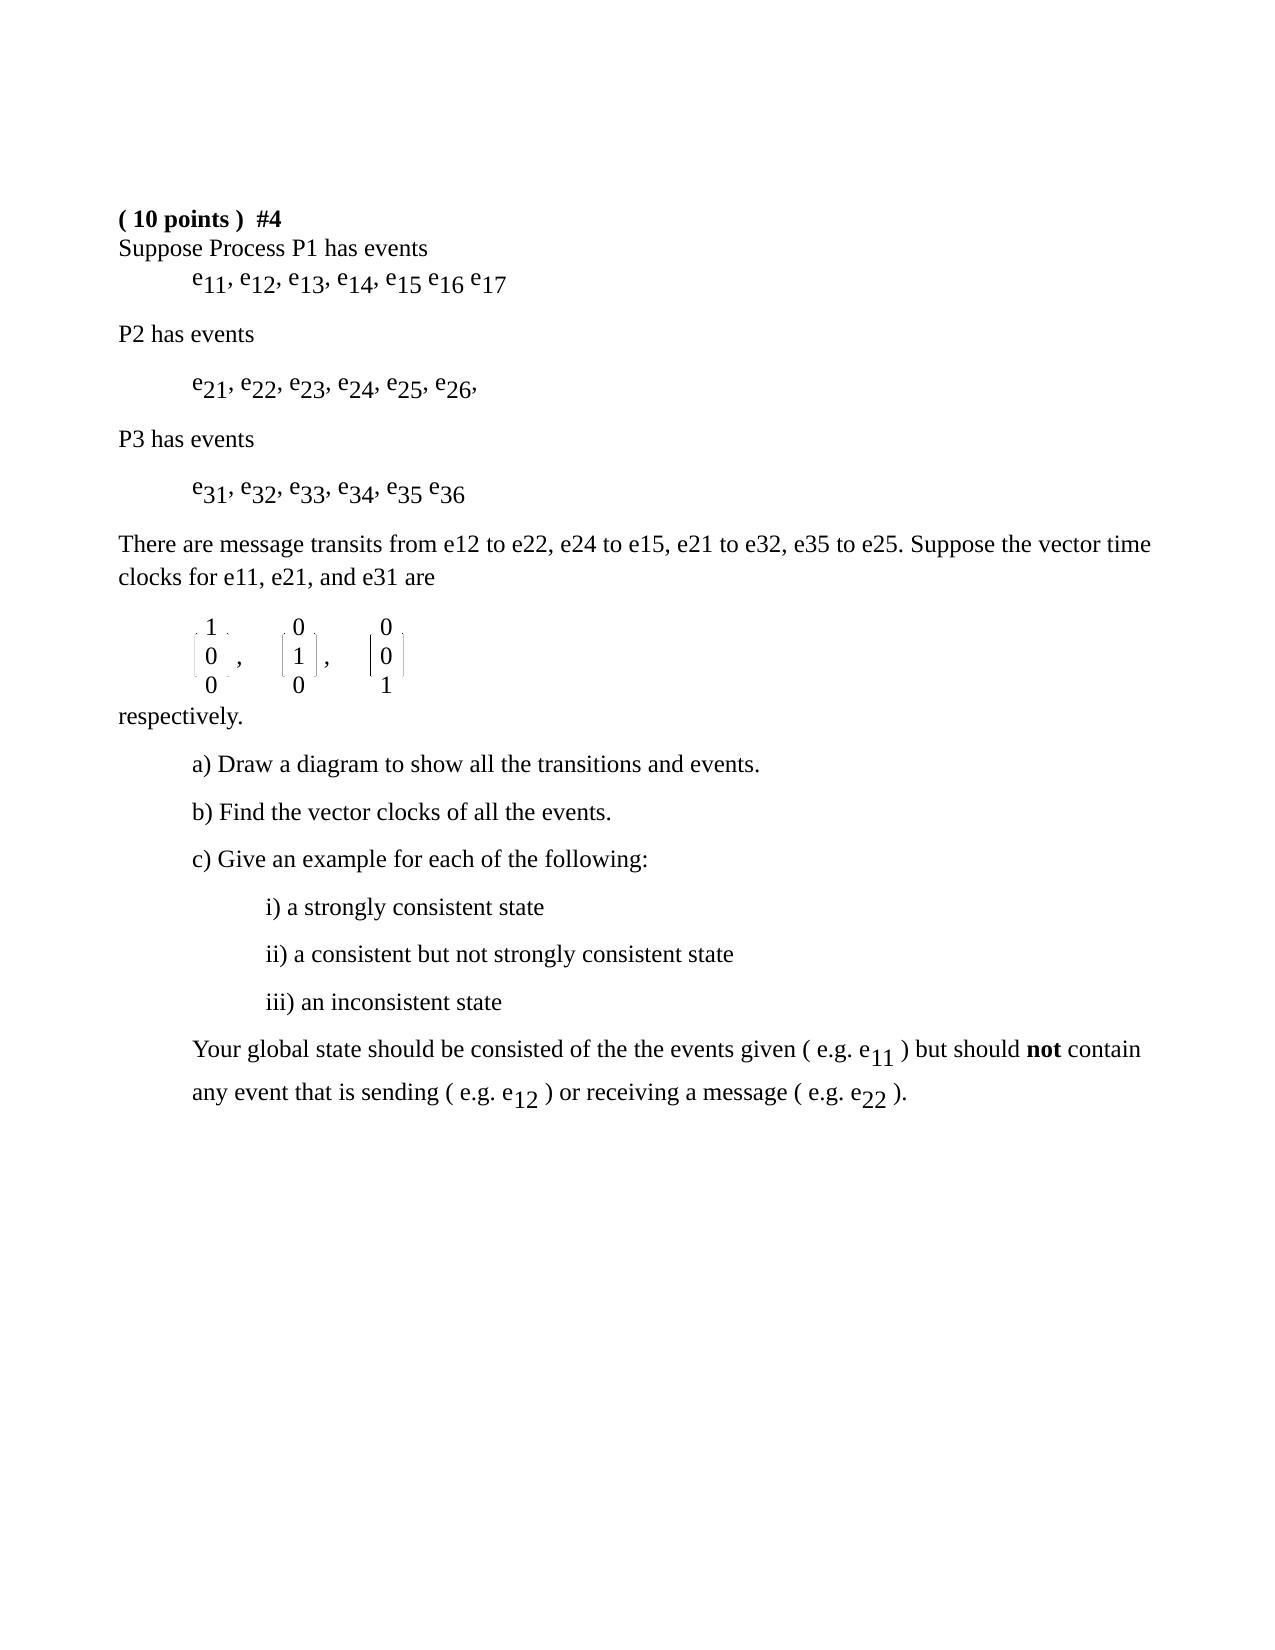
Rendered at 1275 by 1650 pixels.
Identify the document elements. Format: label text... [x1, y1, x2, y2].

text e21, e22, e23, e24, e25, e26, [192, 367, 1157, 404]
table_header [399, 609, 410, 701]
table_header [311, 609, 321, 701]
table_header 0 1 0 [289, 609, 311, 701]
text i) a strongly consistent state [265, 892, 1157, 921]
table_header 1 0 0 [202, 609, 224, 701]
picture [282, 633, 286, 677]
text There are message transits from e12 to e22, e24 to e15, e21 to e32, e35 to e25. Suppose the vector time clocks for e11, e21, and e31 are [118, 529, 1157, 590]
table_header , [233, 609, 280, 701]
text respectively. [118, 701, 1157, 730]
text P3 has events [118, 424, 1157, 453]
text e31, e32, e33, e34, e35 e36 [192, 471, 1157, 508]
table_header [367, 609, 377, 701]
table_header 0 0 1 [377, 609, 398, 701]
text e11, e12, e13, e14, e15 e16 e17 [192, 262, 1157, 299]
picture [313, 633, 317, 677]
table_header [224, 609, 233, 701]
text iii) an inconsistent state [265, 987, 1157, 1016]
text c) Give an example for each of the following: [192, 844, 1157, 873]
text Your global state should be consisted of the the events given ( e.g. e11 ) but should not contain any event that is sending ( e.g. e12 ) or receiving a message ( e.g. e22 ). [192, 1034, 1157, 1114]
text b) Find the vector clocks of all the events. [192, 797, 1157, 825]
text a) Draw a diagram to show all the transitions and events. [192, 749, 1157, 778]
text ( 10 points ) #4 Suppose Process P1 has events [118, 204, 1157, 262]
table_header , [321, 609, 367, 701]
text ii) a consistent but not strongly consistent state [265, 939, 1157, 968]
table_header [280, 609, 289, 701]
table_header [192, 609, 202, 701]
picture [194, 633, 198, 677]
text P2 has events [118, 319, 1157, 348]
